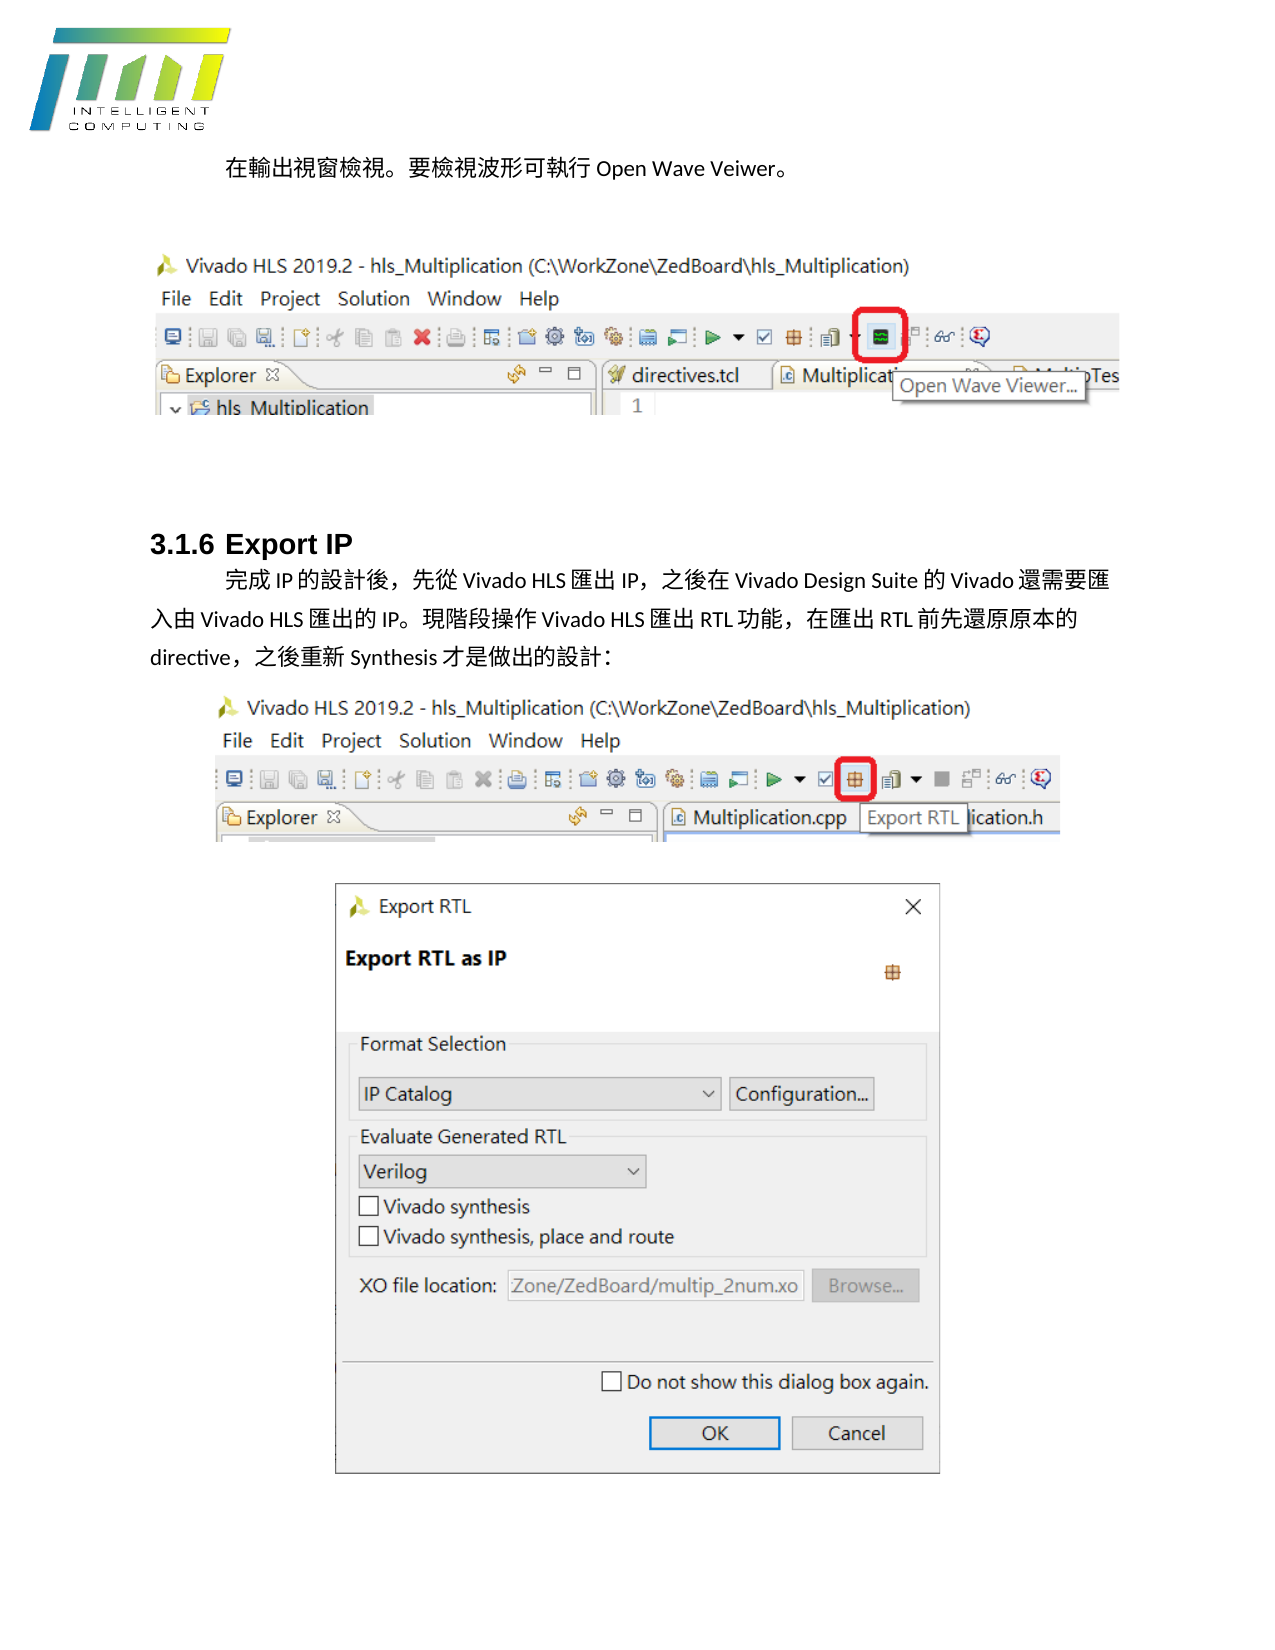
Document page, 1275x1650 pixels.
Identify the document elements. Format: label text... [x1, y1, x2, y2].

text 完成IP的設計後，先從Vivado HLS匯出IP，之後在Vivado Design Suite的Vivado還需要匯入由Vivado HLS匯出的IP。現階段操作Vivado HLS匯出RTL功能，在匯出RTL前先還原原本的directive，之後重新Synthesis才是做出的設計： [150, 562, 1125, 672]
subtitle 3.1.6 Export IP [150, 527, 1125, 560]
text 在輸出視窗檢視。要檢視波形可執行Open Wave Veiwer。 [150, 150, 1125, 183]
